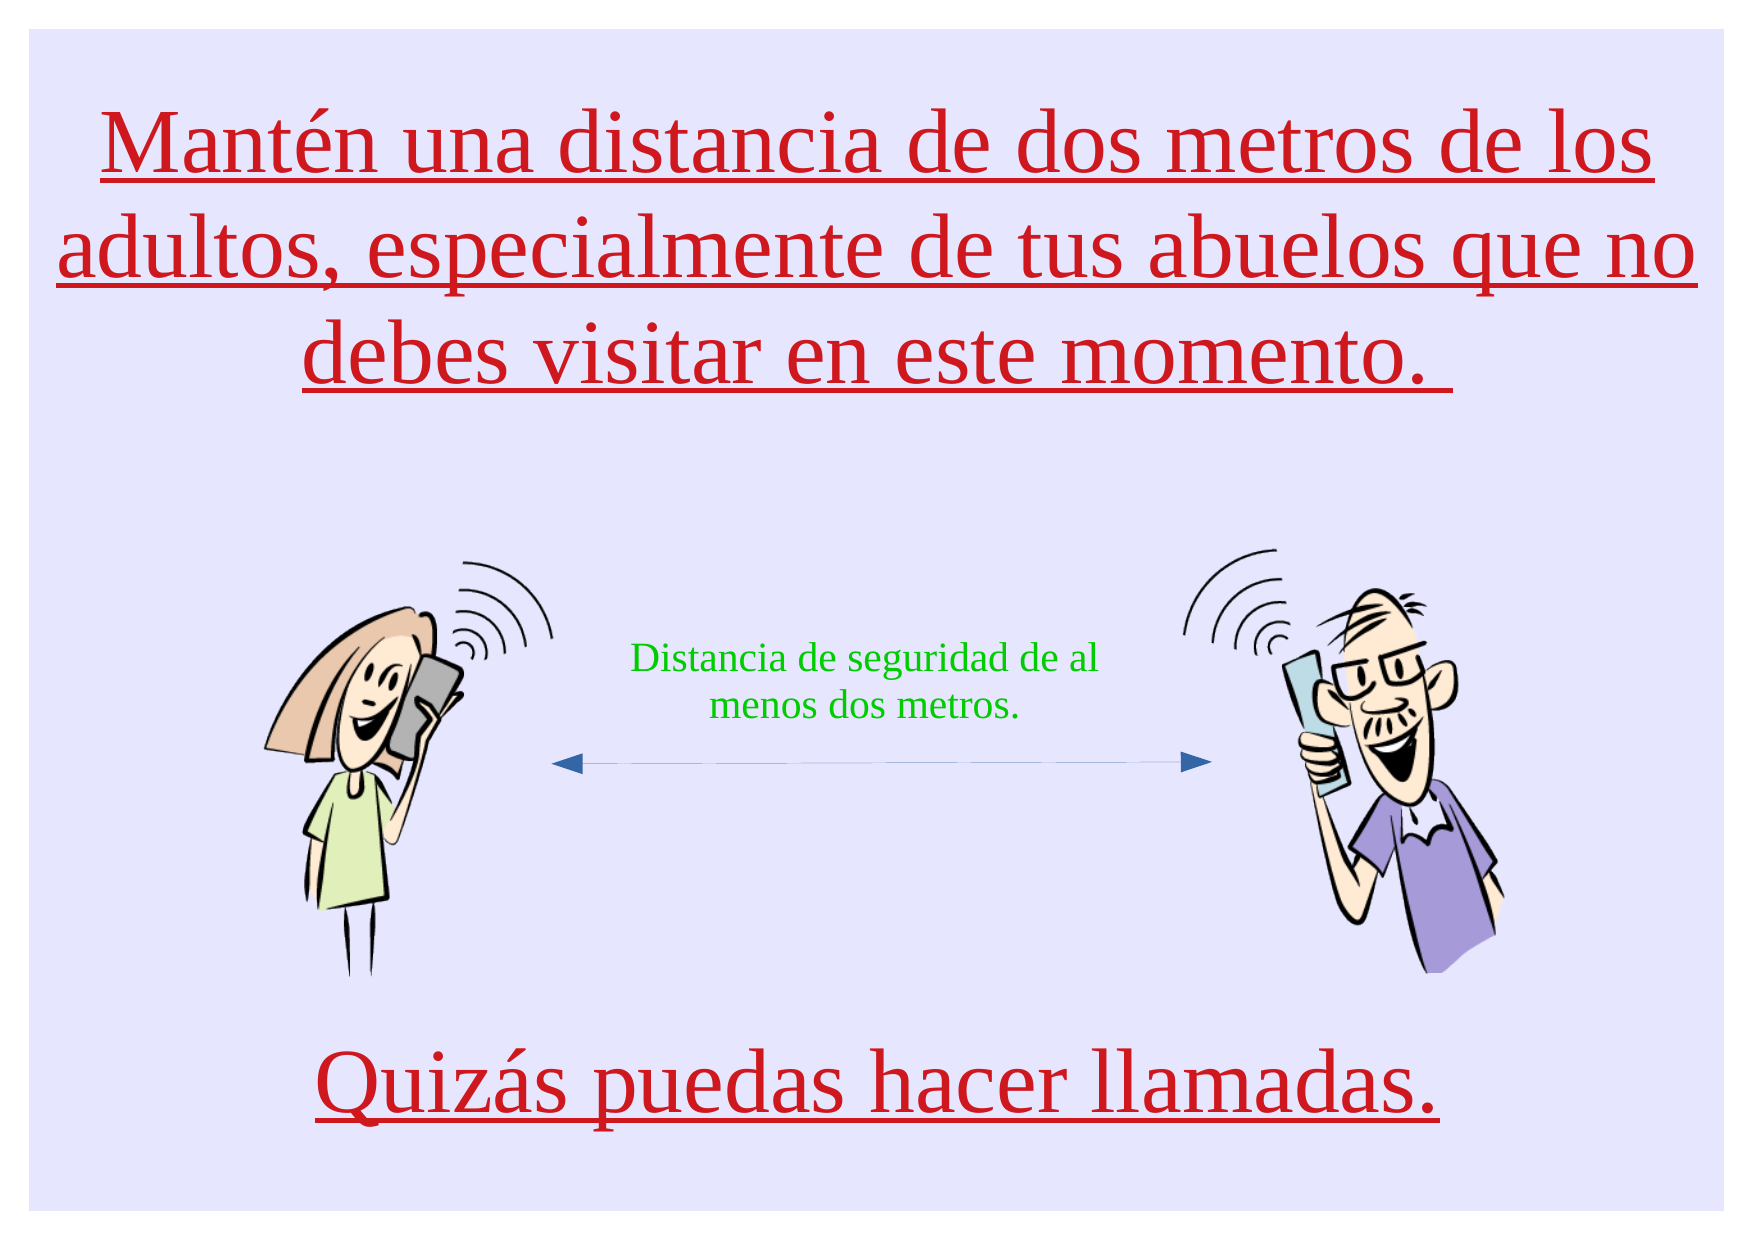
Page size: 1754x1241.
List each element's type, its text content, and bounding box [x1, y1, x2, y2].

picture [249, 512, 1505, 999]
text Quizás puedas hacer llamadas. [29, 1027, 1724, 1133]
text Mantén una distancia de dos metros de los adultos, especialmente de tus abuelos que no debes visitar en este momento. [29, 87, 1724, 403]
